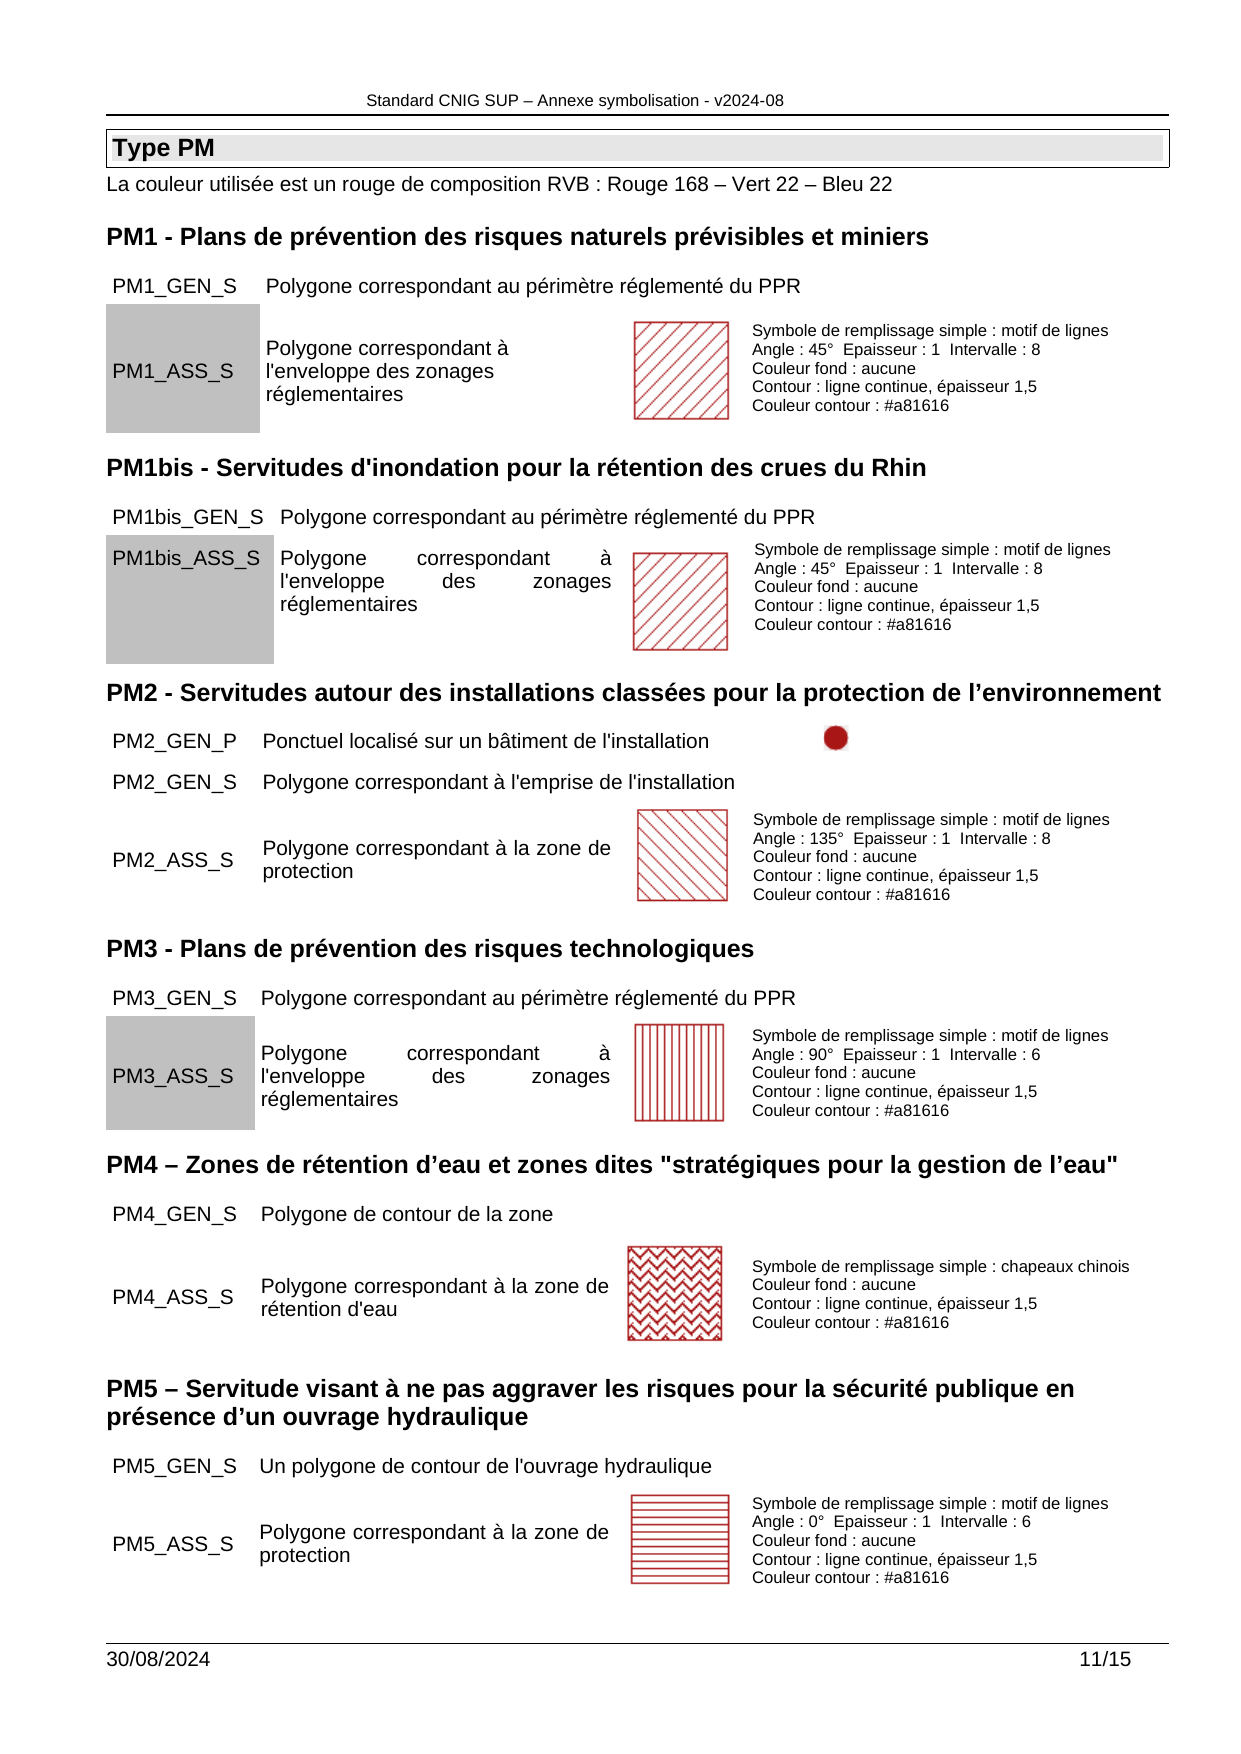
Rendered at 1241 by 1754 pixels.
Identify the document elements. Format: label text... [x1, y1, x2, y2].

table_cell PM5_ASS_S [106, 1484, 253, 1598]
table_cell Symbole de remplissage simple : motif de lignes Angle : 90° Epaisseur : 1 Intervalle : 6 Couleur fond : aucune Contour : ligne continue, épaisseur 1,5 Couleur contour : #a81616 [746, 1016, 1170, 1130]
table_cell [618, 800, 747, 914]
table_header [747, 719, 1170, 759]
picture [823, 725, 849, 751]
table_header PM1_GEN_S [106, 263, 260, 304]
subtitle PM1 - Plans de prévention des risques naturels prévisibles et miniers [106, 223, 1169, 251]
table_cell Polygone correspondant à la zone de protection [257, 800, 617, 914]
table_cell [615, 1232, 746, 1357]
table_cell Symbole de remplissage simple : chapeaux chinois Couleur fond : aucune Contour : ligne continue, épaisseur 1,5 Couleur contour : #a81616 [746, 1232, 1170, 1357]
picture [620, 1237, 741, 1352]
table_cell Polygone correspondant à la zone de protection [253, 1484, 615, 1598]
table_cell PM4_ASS_S [106, 1232, 255, 1357]
table_header [615, 1191, 1170, 1232]
subtitle PM2 - Servitudes autour des installations classées pour la protection de l’environnement [106, 679, 1169, 707]
picture [627, 548, 736, 659]
table_cell PM3_ASS_S [106, 1016, 255, 1130]
table_header Ponctuel localisé sur un bâtiment de l'installation [257, 719, 747, 759]
picture [628, 317, 737, 428]
table_header Un polygone de contour de l'ouvrage hydraulique [253, 1443, 1170, 1483]
table_header Polygone de contour de la zone [255, 1191, 615, 1232]
table_header Polygone correspondant au périmètre réglementé du PPR [274, 494, 1170, 534]
table_header PM3_GEN_S [106, 975, 255, 1016]
table_cell Polygone correspondant à l'enveloppe des zonages réglementaires [260, 304, 619, 433]
table_cell PM2_ASS_S [106, 800, 257, 914]
table_cell Polygone correspondant à l'enveloppe des zonages réglementaires [255, 1016, 616, 1130]
table_header Polygone correspondant au périmètre réglementé du PPR [260, 263, 1170, 304]
table_cell PM1_ASS_S [106, 304, 260, 433]
table_cell [615, 1484, 746, 1598]
table_cell Symbole de remplissage simple : motif de lignes Angle : 0° Epaisseur : 1 Intervalle : 6 Couleur fond : aucune Contour : ligne continue, épaisseur 1,5 Couleur contour : #a81616 [746, 1484, 1170, 1598]
table_cell Polygone correspondant à l'emprise de l'installation [257, 759, 747, 800]
table_cell Polygone correspondant à la zone de rétention d'eau [255, 1232, 615, 1357]
table_cell [747, 759, 1170, 800]
subtitle PM1bis - Servitudes d'inondation pour la rétention des crues du Rhin [106, 454, 1169, 482]
table_cell [618, 535, 748, 664]
table_header PM1bis_GEN_S [106, 494, 274, 534]
table_header PM2_GEN_P [106, 719, 257, 759]
table_cell Symbole de remplissage simple : motif de lignes Angle : 135° Epaisseur : 1 Intervalle : 8 Couleur fond : aucune Contour : ligne continue, épaisseur 1,5 Couleur contour : #a81616 [747, 800, 1170, 914]
table_cell [616, 1016, 746, 1130]
picture [629, 1021, 733, 1125]
table_cell Polygone correspondant à l'enveloppe des zonages réglementaires [274, 535, 617, 664]
picture [630, 805, 734, 909]
subtitle PM4 – Zones de rétention d’eau et zones dites "stratégiques pour la gestion de l’eau" [106, 1151, 1169, 1179]
table_cell Symbole de remplissage simple : motif de lignes Angle : 45° Epaisseur : 1 Intervalle : 8 Couleur fond : aucune Contour : ligne continue, épaisseur 1,5 Couleur contour : #a81616 [746, 304, 1170, 433]
table_header PM4_GEN_S [106, 1191, 255, 1232]
table_header Type PM [107, 130, 1169, 167]
table_cell [619, 304, 746, 433]
table_cell PM2_GEN_S [106, 759, 257, 800]
subtitle La couleur utilisée est un rouge de composition RVB : Rouge 168 – Vert 22 – Bleu 22 [106, 173, 1169, 196]
subtitle PM3 - Plans de prévention des risques technologiques [106, 935, 1169, 963]
table_header Polygone correspondant au périmètre réglementé du PPR [255, 975, 1170, 1016]
picture [628, 1489, 733, 1593]
subtitle PM5 – Servitude visant à ne pas aggraver les risques pour la sécurité publique en présence d’un ouvrage hydraulique [106, 1374, 1169, 1430]
table_cell Symbole de remplissage simple : motif de lignes Angle : 45° Epaisseur : 1 Intervalle : 8 Couleur fond : aucune Contour : ligne continue, épaisseur 1,5 Couleur contour : #a81616 [748, 535, 1170, 664]
table_header PM5_GEN_S [106, 1443, 253, 1483]
table_cell PM1bis_ASS_S [106, 535, 274, 664]
